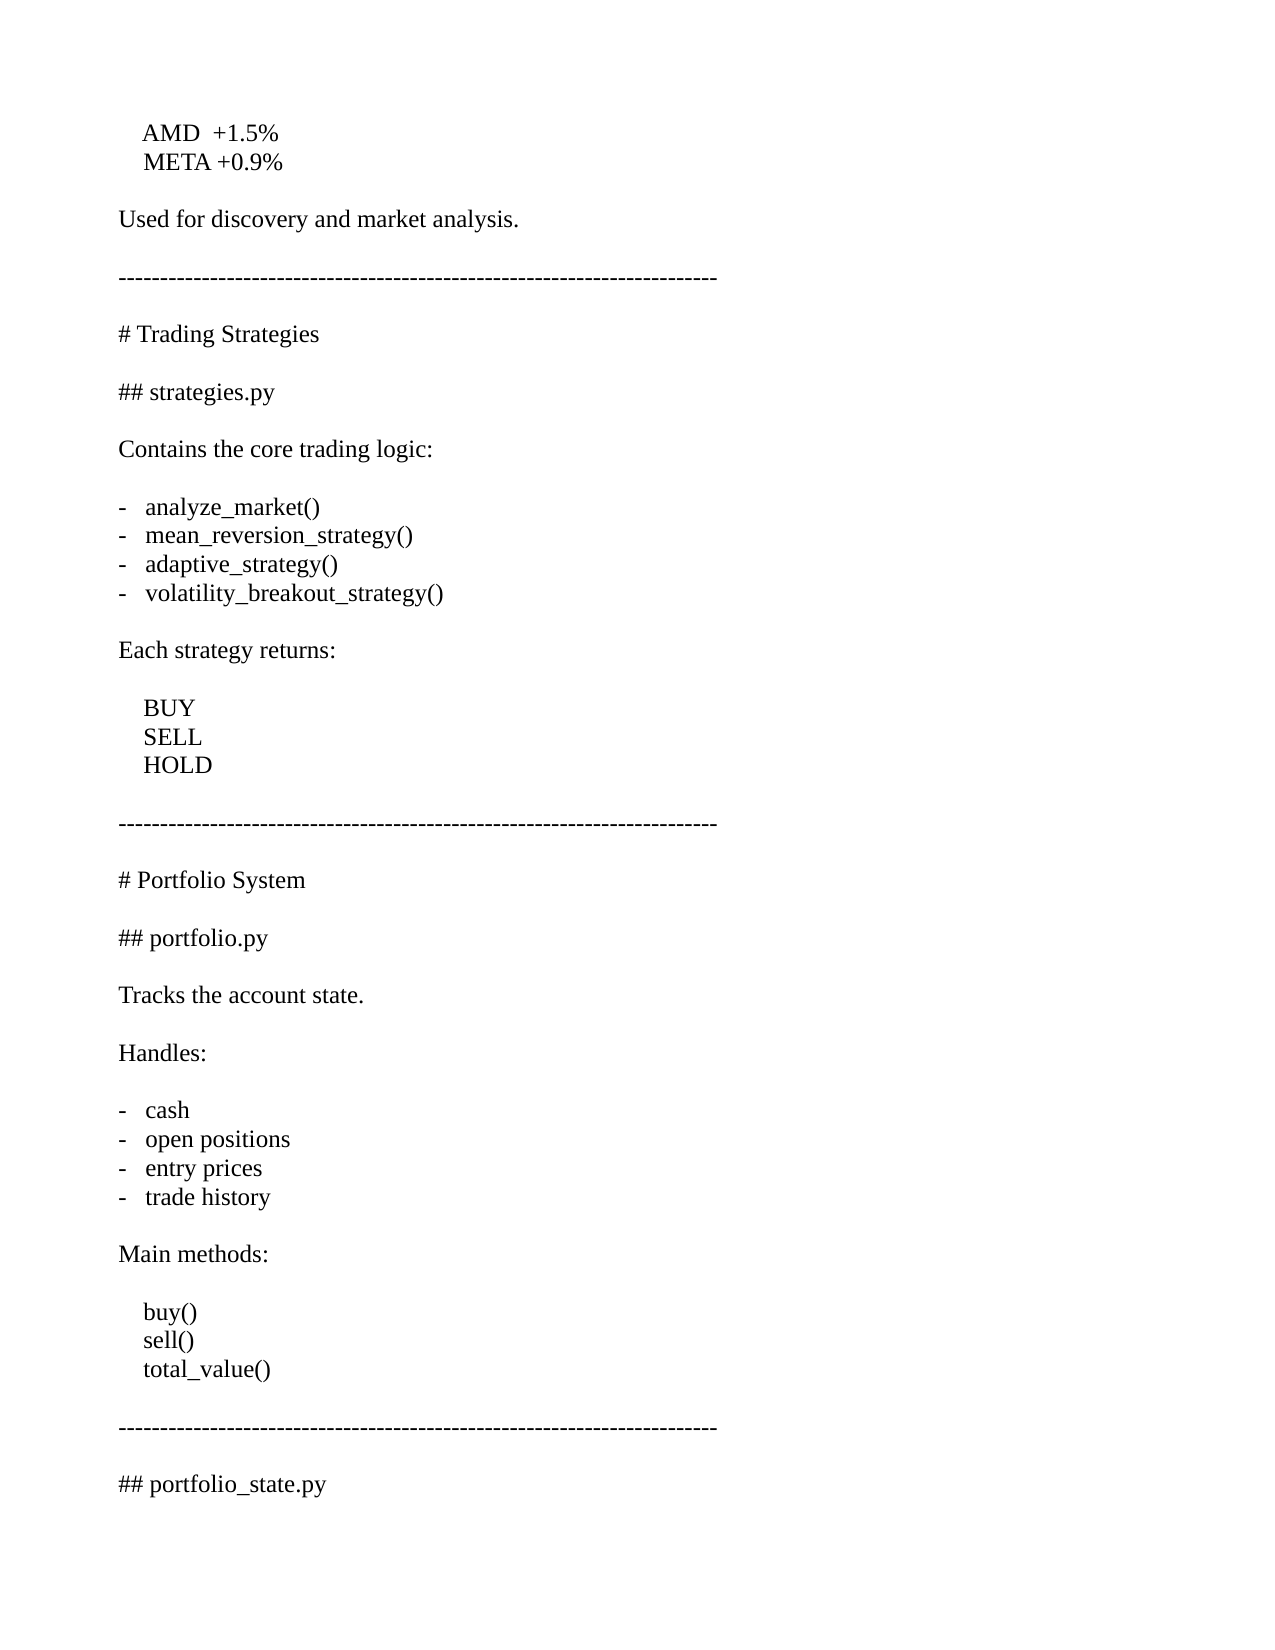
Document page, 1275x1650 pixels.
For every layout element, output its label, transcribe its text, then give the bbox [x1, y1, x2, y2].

text - open positions [118, 1124, 1157, 1153]
text ## portfolio.py [118, 923, 1157, 952]
text Used for discovery and market analysis. [118, 204, 1157, 233]
text META +0.9% [118, 147, 1157, 176]
text # Trading Strategies [118, 319, 1157, 348]
text - volatility_breakout_strategy() [118, 578, 1157, 607]
text Tracks the account state. [118, 981, 1157, 1009]
text HOLD [118, 751, 1157, 779]
text Each strategy returns: [118, 636, 1157, 664]
text - cash [118, 1096, 1157, 1124]
text SELL [118, 722, 1157, 751]
text - adaptive_strategy() [118, 549, 1157, 578]
text ## portfolio_state.py [118, 1469, 1157, 1498]
text sell() [118, 1326, 1157, 1354]
text ------------------------------------------------------------------------ [118, 808, 1157, 837]
text - entry prices [118, 1153, 1157, 1182]
text ------------------------------------------------------------------------ [118, 262, 1157, 291]
text ------------------------------------------------------------------------ [118, 1412, 1157, 1441]
text AMD +1.5% [118, 118, 1157, 147]
text # Portfolio System [118, 866, 1157, 894]
text total_value() [118, 1354, 1157, 1383]
text BUY [118, 693, 1157, 722]
text - mean_reversion_strategy() [118, 521, 1157, 549]
text - trade history [118, 1182, 1157, 1211]
text Handles: [118, 1038, 1157, 1067]
text Main methods: [118, 1239, 1157, 1268]
text Contains the core trading logic: [118, 434, 1157, 463]
text - analyze_market() [118, 492, 1157, 521]
text ## strategies.py [118, 377, 1157, 406]
text buy() [118, 1297, 1157, 1326]
